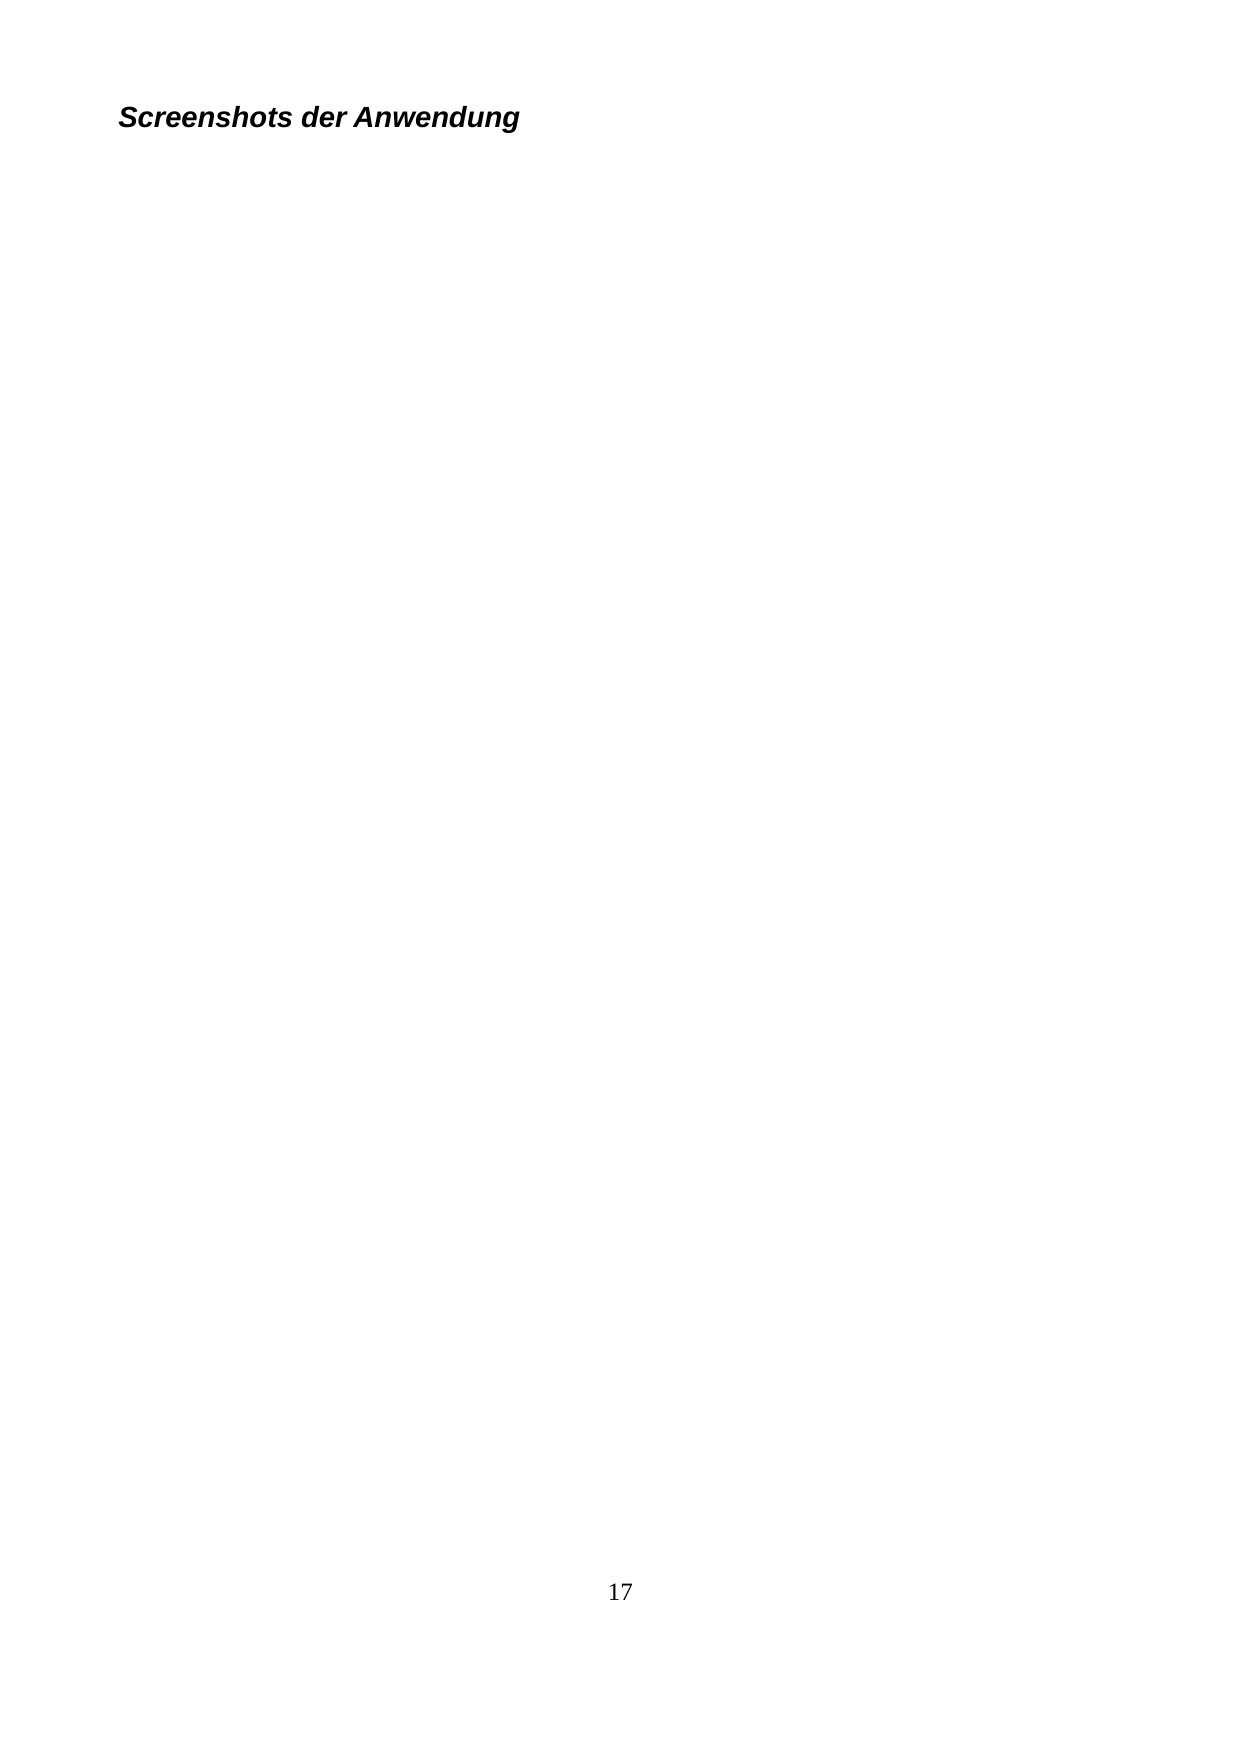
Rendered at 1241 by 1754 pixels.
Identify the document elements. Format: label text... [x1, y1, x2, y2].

subtitle Screenshots der Anwendung [118, 100, 1122, 133]
